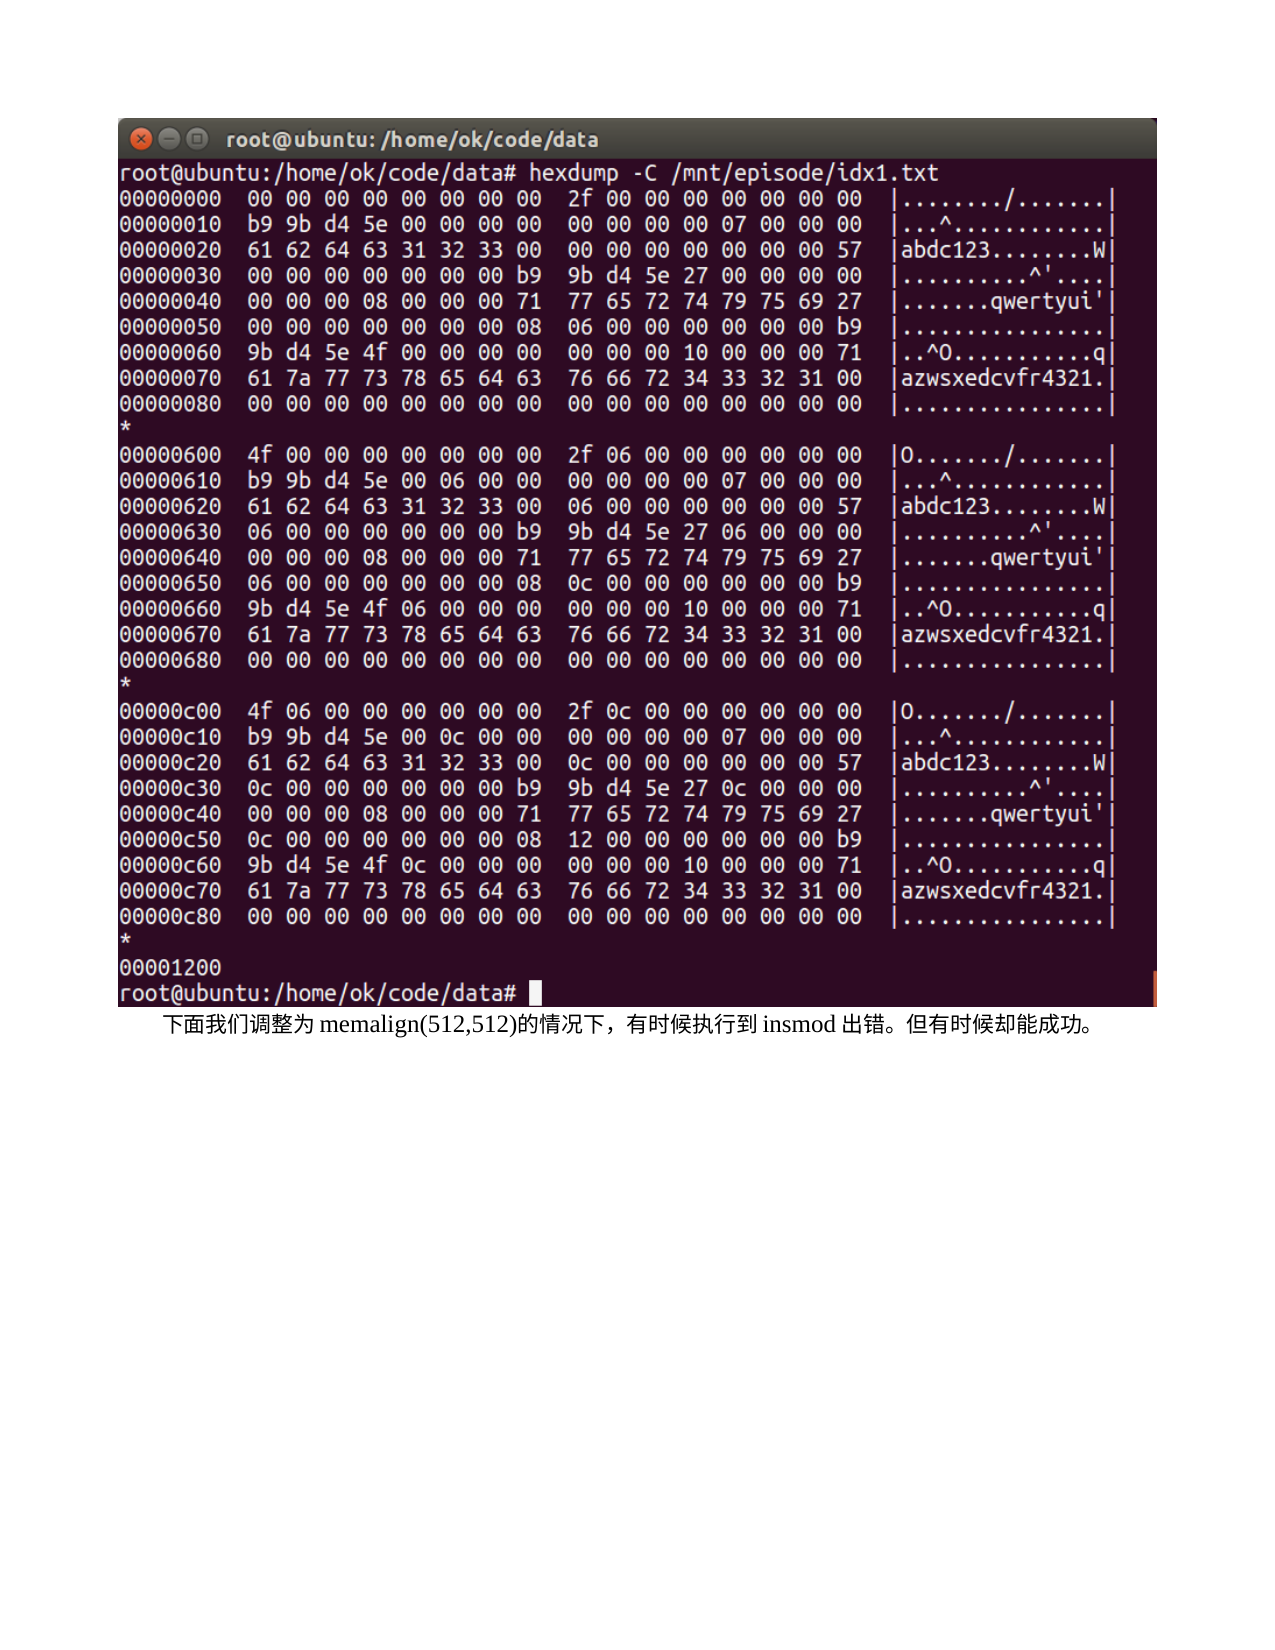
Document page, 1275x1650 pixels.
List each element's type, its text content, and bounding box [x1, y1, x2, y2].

picture [118, 118, 1157, 1007]
text 下面我们调整为memalign(512,512)的情况下，有时候执行到insmod出错。但有时候却能成功。 [118, 1007, 1157, 1038]
